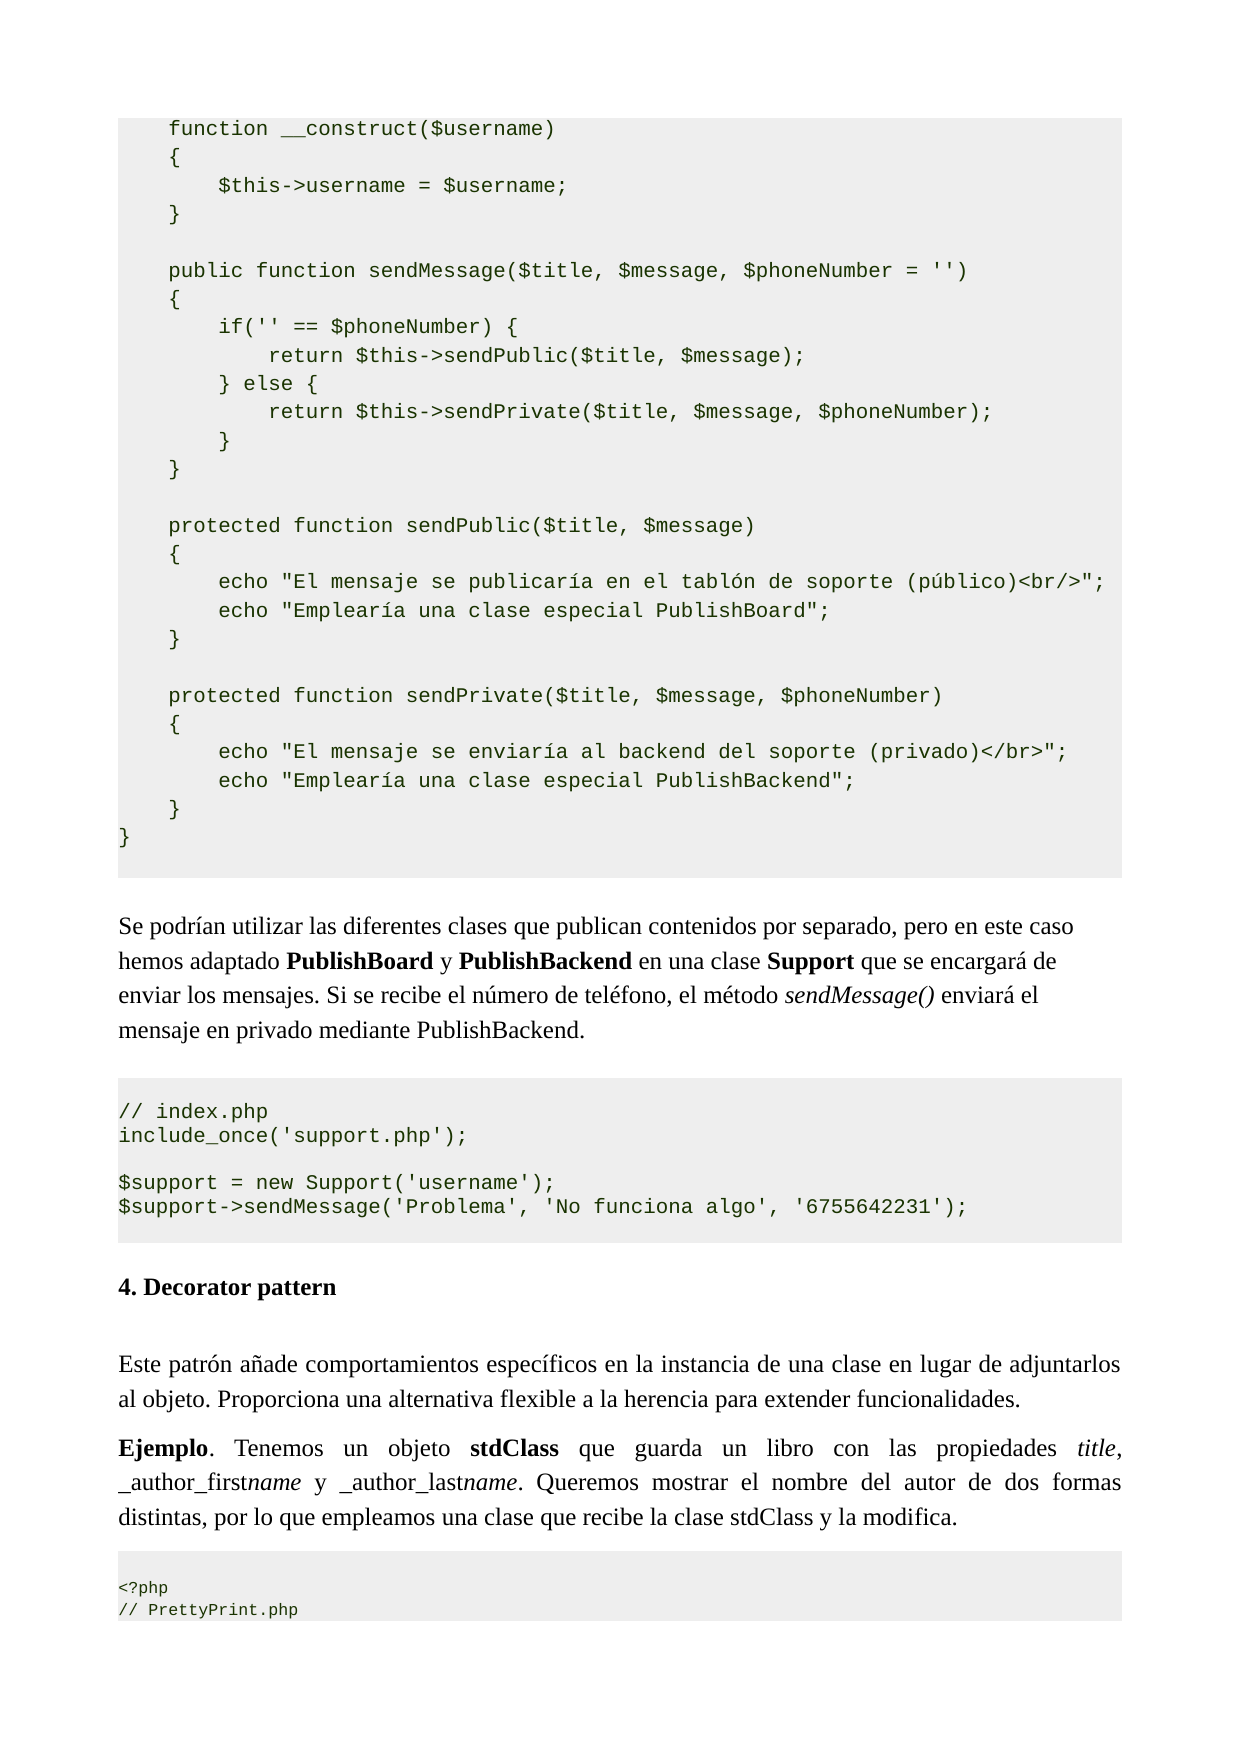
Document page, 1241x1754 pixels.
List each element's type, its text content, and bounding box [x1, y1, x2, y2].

text echo "El mensaje se publicaría en el tablón de soporte (público)<br/>"; [118, 571, 1122, 595]
text } [118, 458, 1122, 482]
text { [118, 146, 1122, 170]
text public function sendMessage($title, $message, $phoneNumber = '') [118, 260, 1122, 283]
text echo "Emplearía una clase especial PublishBackend"; [118, 770, 1122, 793]
text } [118, 628, 1122, 652]
text $support = new Support('username'); [118, 1172, 1122, 1196]
text protected function sendPrivate($title, $message, $phoneNumber) [118, 685, 1122, 708]
text Ejemplo. Tenemos un objeto stdClass que guarda un libro con las propiedades title, _author_firstname y _author_lastname. Queremos mostrar el nombre del autor de dos formas distintas, por lo que empleamos una clase que recibe la clase stdClass y la modifica. [118, 1433, 1122, 1531]
subtitle 4. Decorator pattern [118, 1272, 1122, 1300]
text } [118, 826, 1122, 850]
text return $this->sendPrivate($title, $message, $phoneNumber); [118, 401, 1122, 425]
text include_once('support.php'); [118, 1125, 1122, 1149]
text <?php [118, 1579, 1122, 1598]
text { [118, 288, 1122, 312]
text } [118, 203, 1122, 227]
text } [118, 798, 1122, 822]
text // PrettyPrint.php [118, 1602, 1122, 1621]
text protected function sendPublic($title, $message) [118, 515, 1122, 538]
text return $this->sendPublic($title, $message); [118, 345, 1122, 368]
text echo "Emplearía una clase especial PublishBoard"; [118, 600, 1122, 623]
text $this->username = $username; [118, 175, 1122, 198]
text { [118, 543, 1122, 567]
text function __construct($username) [118, 118, 1122, 142]
text Este patrón añade comportamientos específicos en la instancia de una clase en lugar de adjuntarlos al objeto. Proporciona una alternativa flexible a la herencia para extender funcionalidades. [118, 1349, 1122, 1413]
text // index.php [118, 1101, 1122, 1125]
text } [118, 430, 1122, 453]
text echo "El mensaje se enviaría al backend del soporte (privado)</br>"; [118, 741, 1122, 765]
text if('' == $phoneNumber) { [118, 316, 1122, 340]
text { [118, 713, 1122, 737]
text $support->sendMessage('Problema', 'No funciona algo', '6755642231'); [118, 1196, 1122, 1219]
text Se podrían utilizar las diferentes clases que publican contenidos por separado, pero en este caso hemos adaptado PublishBoard y PublishBackend en una clase Support que se encargará de enviar los mensajes. Si se recibe el número de teléfono, el método sendMessage() enviará el mensaje en privado mediante PublishBackend. [118, 911, 1122, 1044]
text } else { [118, 373, 1122, 397]
